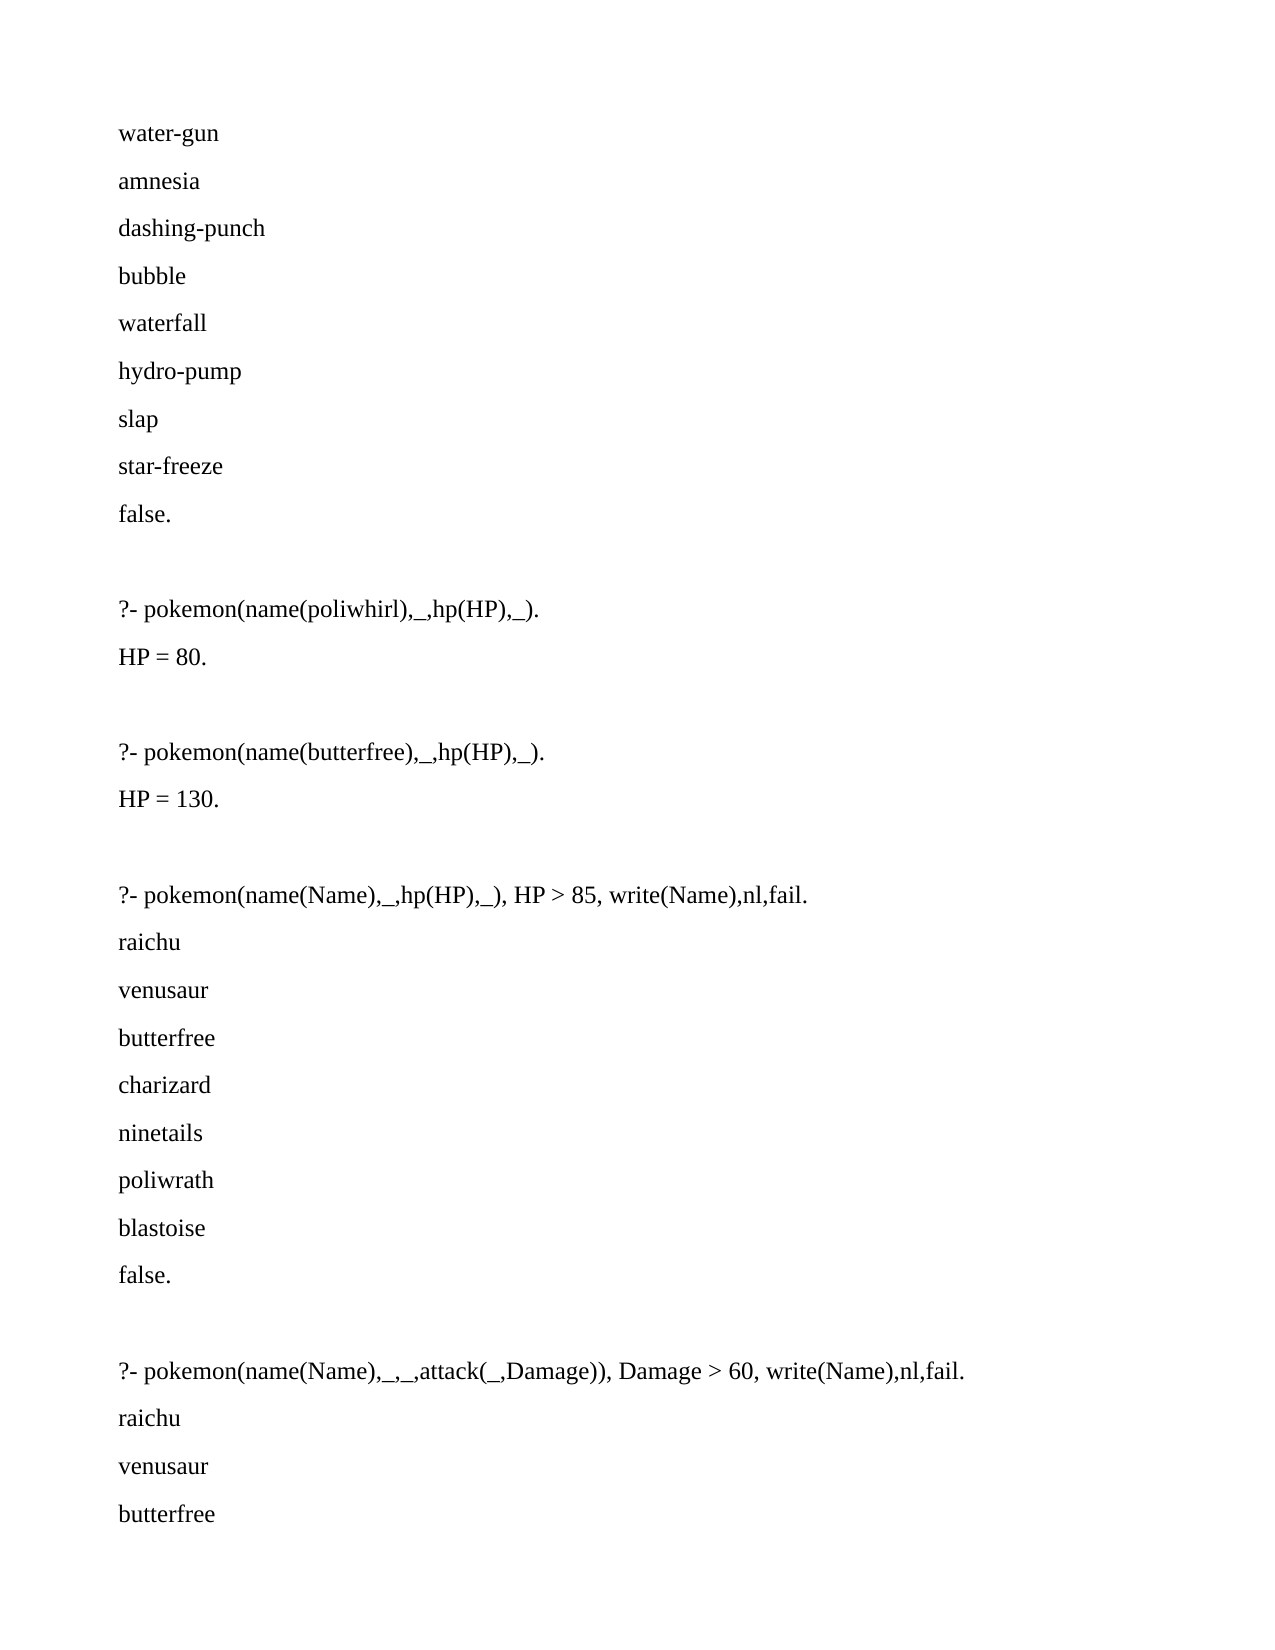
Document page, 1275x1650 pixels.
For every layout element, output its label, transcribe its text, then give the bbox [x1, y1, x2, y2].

text false. [118, 499, 1157, 528]
text HP = 80. [118, 642, 1157, 671]
text blastoise [118, 1213, 1157, 1242]
text bubble [118, 261, 1157, 290]
text ?- pokemon(name(Name),_,hp(HP),_), HP > 85, write(Name),nl,fail. [118, 880, 1157, 908]
text false. [118, 1261, 1157, 1289]
text amnesia [118, 166, 1157, 194]
text slap [118, 404, 1157, 432]
text venusaur [118, 1451, 1157, 1480]
text dashing-punch [118, 213, 1157, 242]
text ?- pokemon(name(poliwhirl),_,hp(HP),_). [118, 594, 1157, 623]
text venusaur [118, 975, 1157, 1004]
text star-freeze [118, 451, 1157, 480]
text ?- pokemon(name(butterfree),_,hp(HP),_). [118, 737, 1157, 766]
text water-gun [118, 118, 1157, 147]
text butterfree [118, 1023, 1157, 1051]
text butterfree [118, 1499, 1157, 1527]
text poliwrath [118, 1165, 1157, 1194]
text ?- pokemon(name(Name),_,_,attack(_,Damage)), Damage > 60, write(Name),nl,fail. [118, 1356, 1157, 1384]
text hydro-pump [118, 356, 1157, 385]
text HP = 130. [118, 784, 1157, 813]
text waterfall [118, 308, 1157, 337]
text raichu [118, 927, 1157, 956]
text raichu [118, 1403, 1157, 1432]
text ninetails [118, 1118, 1157, 1147]
text charizard [118, 1070, 1157, 1099]
